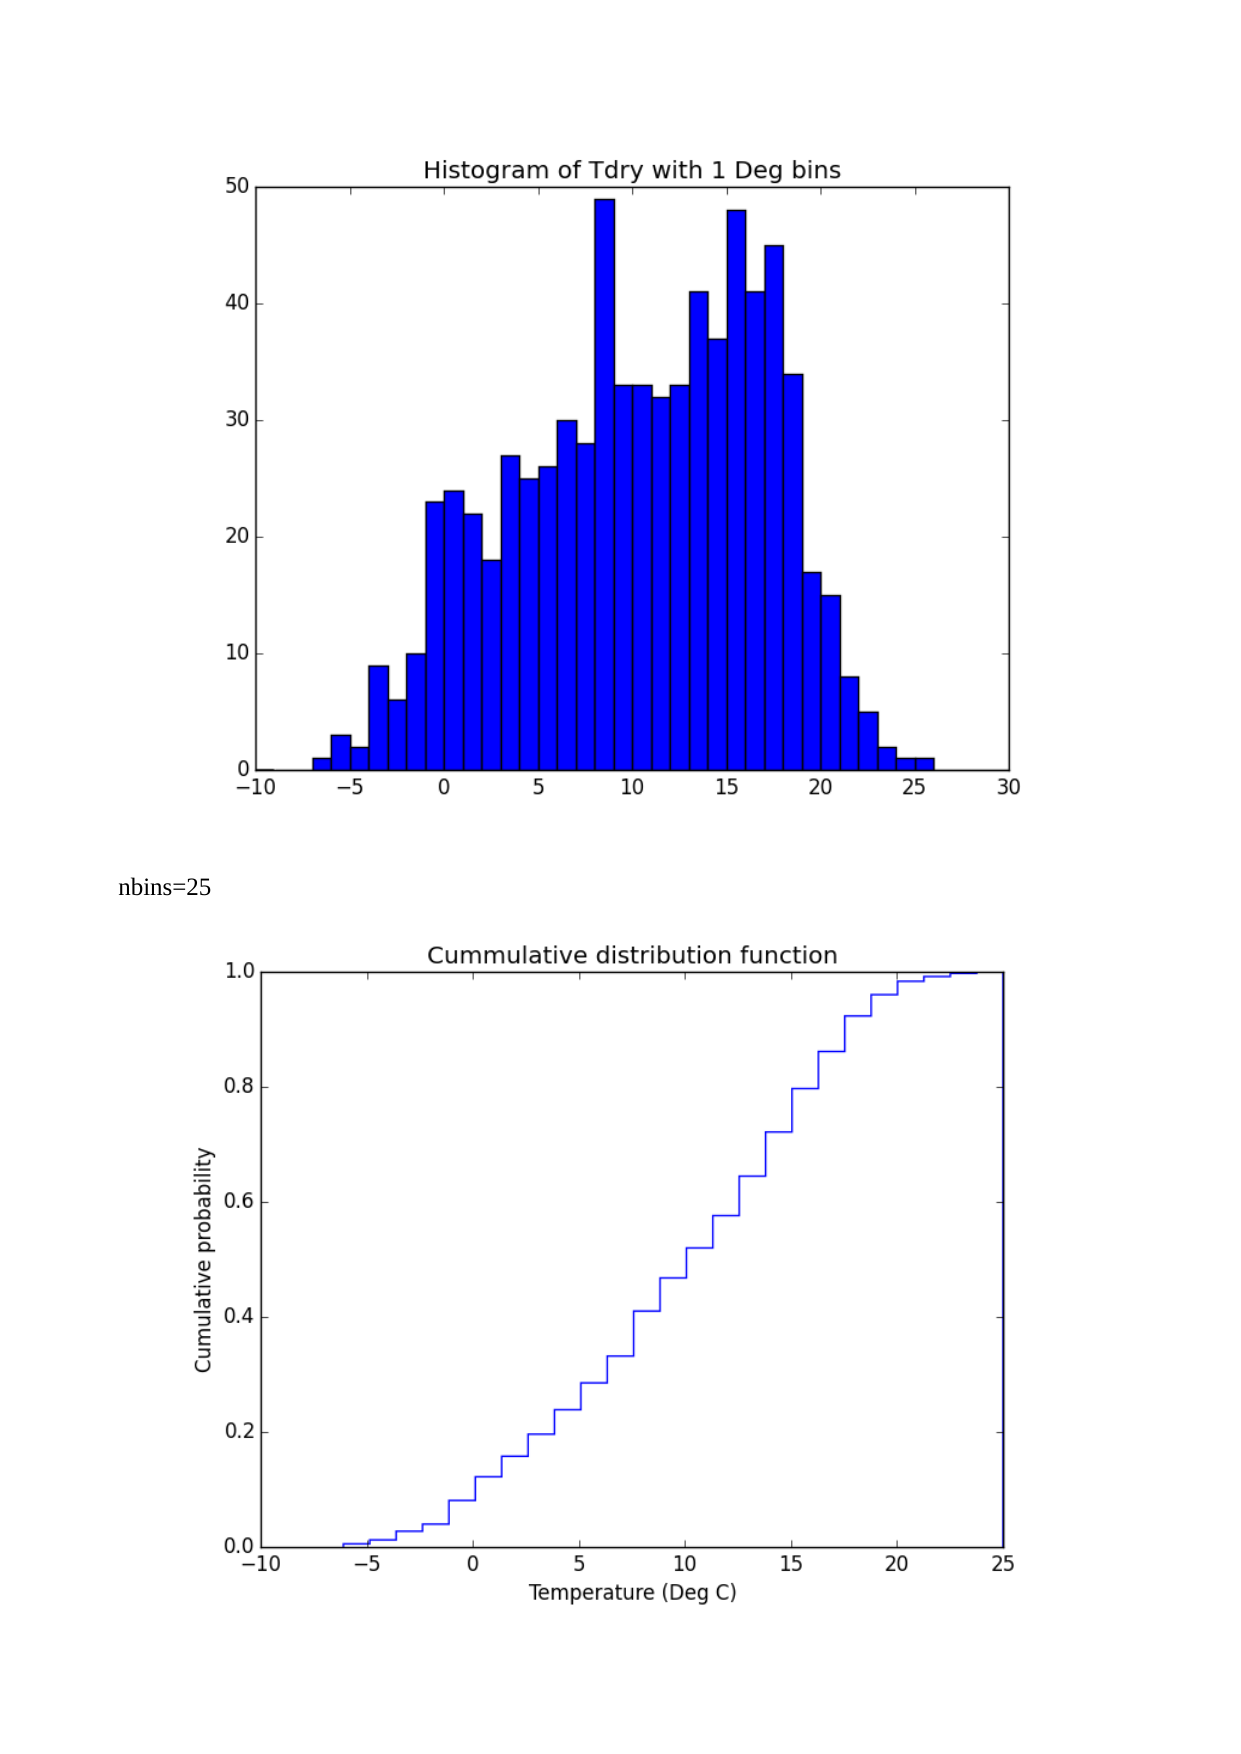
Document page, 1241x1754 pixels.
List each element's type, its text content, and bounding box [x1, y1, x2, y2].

text nbins=25 [118, 872, 1122, 901]
picture [141, 900, 1099, 1619]
picture [134, 114, 1106, 843]
